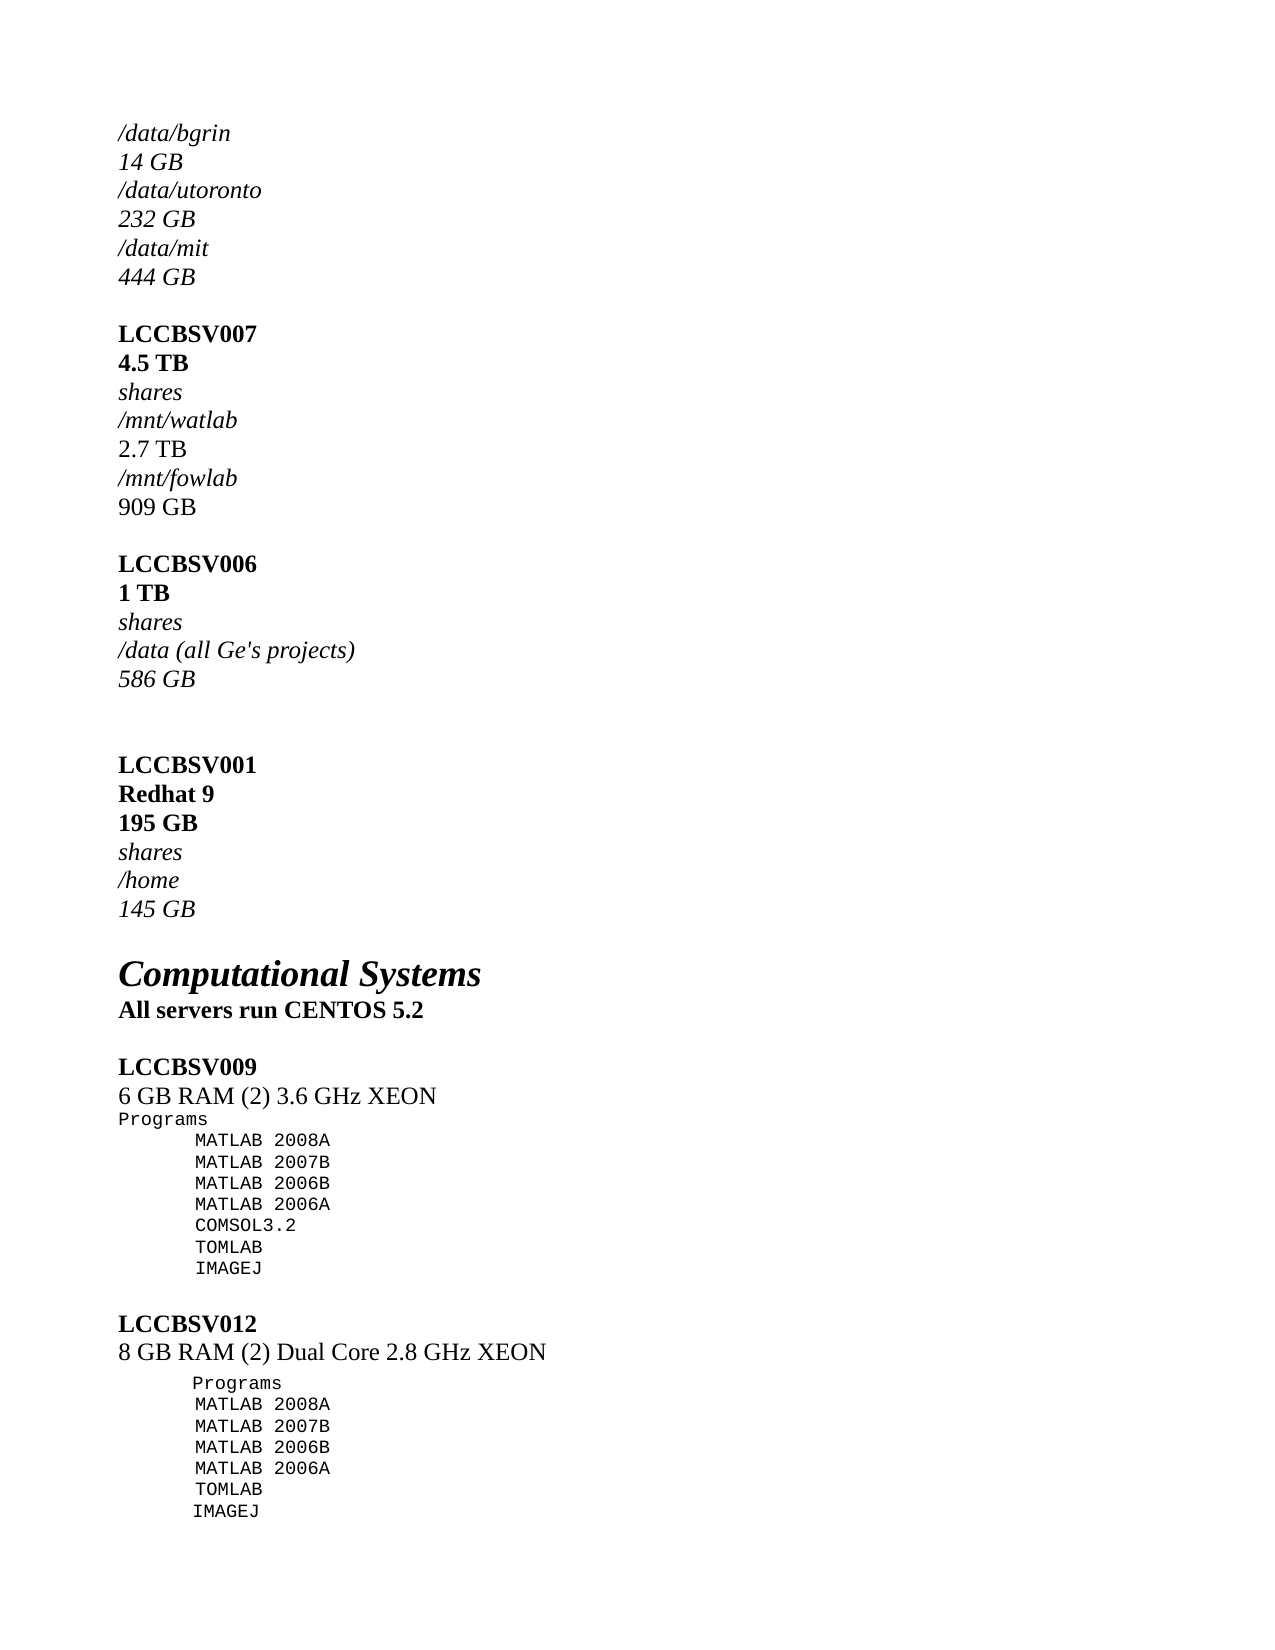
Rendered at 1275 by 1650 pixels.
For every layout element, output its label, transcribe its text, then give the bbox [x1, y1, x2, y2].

text MATLAB 2006A [118, 1195, 1157, 1216]
text /data/mit [118, 233, 1157, 262]
text shares [118, 377, 1157, 406]
text Programs [118, 1110, 1157, 1131]
text IMAGEJ [118, 1501, 1157, 1523]
text LCCBSV012 [118, 1309, 1157, 1337]
text shares [118, 837, 1157, 866]
text MATLAB 2006B [118, 1174, 1157, 1195]
text /mnt/fowlab [118, 463, 1157, 492]
text Redhat 9 [118, 779, 1157, 808]
text /mnt/watlab [118, 406, 1157, 434]
text MATLAB 2007B [118, 1416, 1157, 1438]
text 1 TB [118, 578, 1157, 607]
text TOMLAB [118, 1480, 1157, 1501]
text 195 GB [118, 808, 1157, 837]
text Programs [118, 1366, 1157, 1395]
text shares [118, 607, 1157, 636]
text TOMLAB [118, 1237, 1157, 1259]
text All servers run CENTOS 5.2 [118, 995, 1157, 1024]
text 909 GB [118, 492, 1157, 521]
text Computational Systems [118, 952, 1157, 995]
text COMSOL3.2 [118, 1216, 1157, 1237]
text /data/bgrin [118, 118, 1157, 147]
text /data/utoronto [118, 176, 1157, 204]
text 586 GB [118, 664, 1157, 693]
text LCCBSV009 [118, 1052, 1157, 1081]
text /home [118, 866, 1157, 894]
text MATLAB 2007B [118, 1152, 1157, 1174]
text LCCBSV007 [118, 319, 1157, 348]
text 8 GB RAM (2) Dual Core 2.8 GHz XEON [118, 1337, 1157, 1366]
text LCCBSV006 [118, 549, 1157, 578]
text 14 GB [118, 147, 1157, 176]
text /data (all Ge's projects) [118, 636, 1157, 664]
text MATLAB 2008A [118, 1131, 1157, 1152]
text 6 GB RAM (2) 3.6 GHz XEON [118, 1081, 1157, 1110]
text 145 GB [118, 894, 1157, 923]
text 444 GB [118, 262, 1157, 291]
text MATLAB 2006B [118, 1438, 1157, 1459]
text 232 GB [118, 204, 1157, 233]
text MATLAB 2008A [118, 1395, 1157, 1416]
text LCCBSV001 [118, 751, 1157, 779]
text 2.7 TB [118, 434, 1157, 463]
text IMAGEJ [118, 1259, 1157, 1280]
text MATLAB 2006A [118, 1459, 1157, 1480]
text 4.5 TB [118, 348, 1157, 377]
